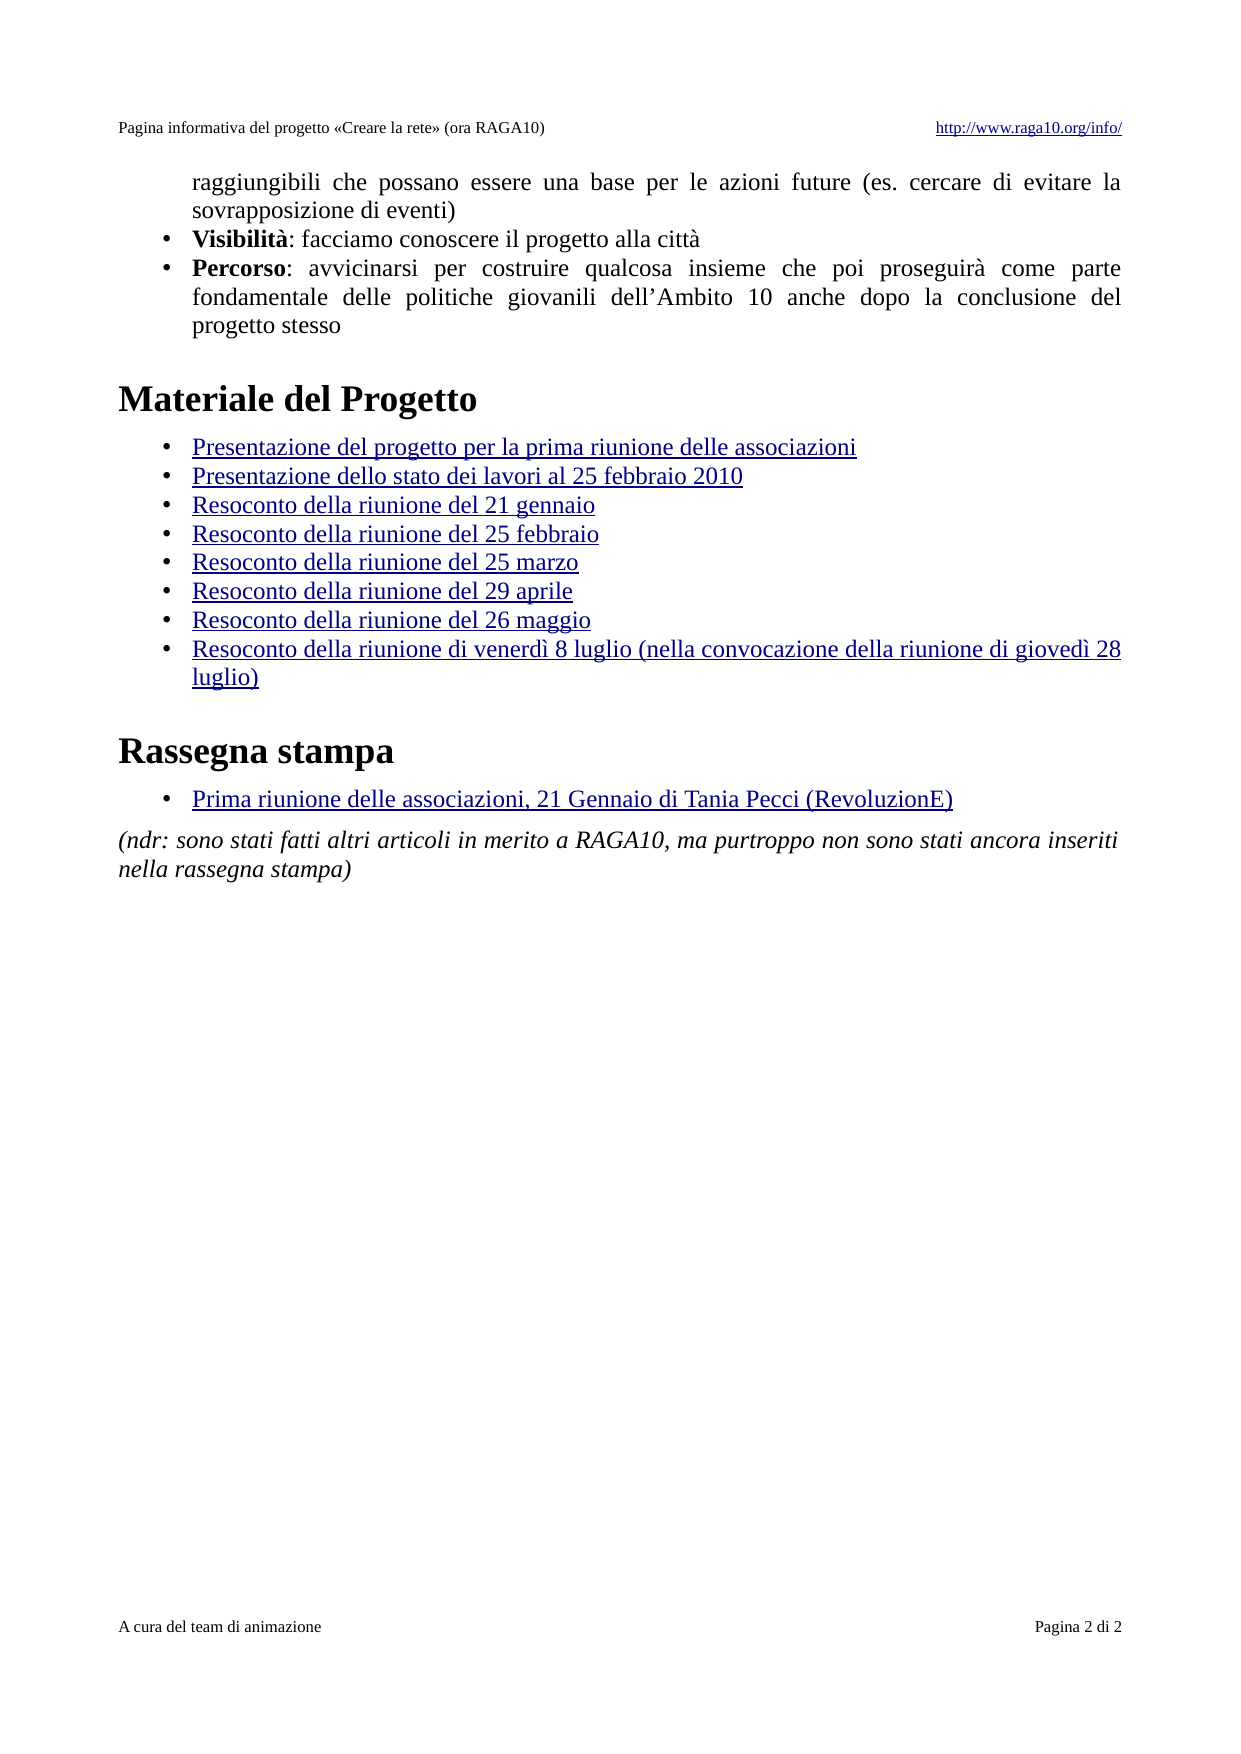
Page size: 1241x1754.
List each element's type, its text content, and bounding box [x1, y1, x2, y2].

list Presentazione del progetto per la prima riunione delle associazioni [162, 432, 1122, 461]
list Prima riunione delle associazioni, 21 Gennaio di Tania Pecci (RevoluzionE) [162, 784, 1122, 813]
list Resoconto della riunione del 25 febbraio [162, 519, 1122, 547]
list Resoconto della riunione del 25 marzo [162, 547, 1122, 576]
subtitle Materiale del Progetto [118, 377, 1122, 420]
list Resoconto della riunione del 21 gennaio [162, 490, 1122, 519]
subtitle Rassegna stampa [118, 729, 1122, 772]
list raggiungibili che possano essere una base per le azioni future (es. cercare di evitare la sovrapposizione di eventi) [162, 167, 1122, 224]
list Resoconto della riunione del 26 maggio [162, 605, 1122, 634]
list Percorso: avvicinarsi per costruire qualcosa insieme che poi proseguirà come parte fondamentale delle politiche giovanili dell’Ambito 10 anche dopo la conclusione del progetto stesso [162, 253, 1122, 339]
list Visibilità: facciamo conoscere il progetto alla città [162, 224, 1122, 253]
list Presentazione dello stato dei lavori al 25 febbraio 2010 [162, 461, 1122, 490]
list Resoconto della riunione del 29 aprile [162, 576, 1122, 605]
list Resoconto della riunione di venerdì 8 luglio (nella convocazione della riunione di giovedì 28 luglio) [162, 634, 1122, 691]
text (ndr: sono stati fatti altri articoli in merito a RAGA10, ma purtroppo non sono stati ancora inseriti nella rassegna stampa) [118, 826, 1122, 883]
